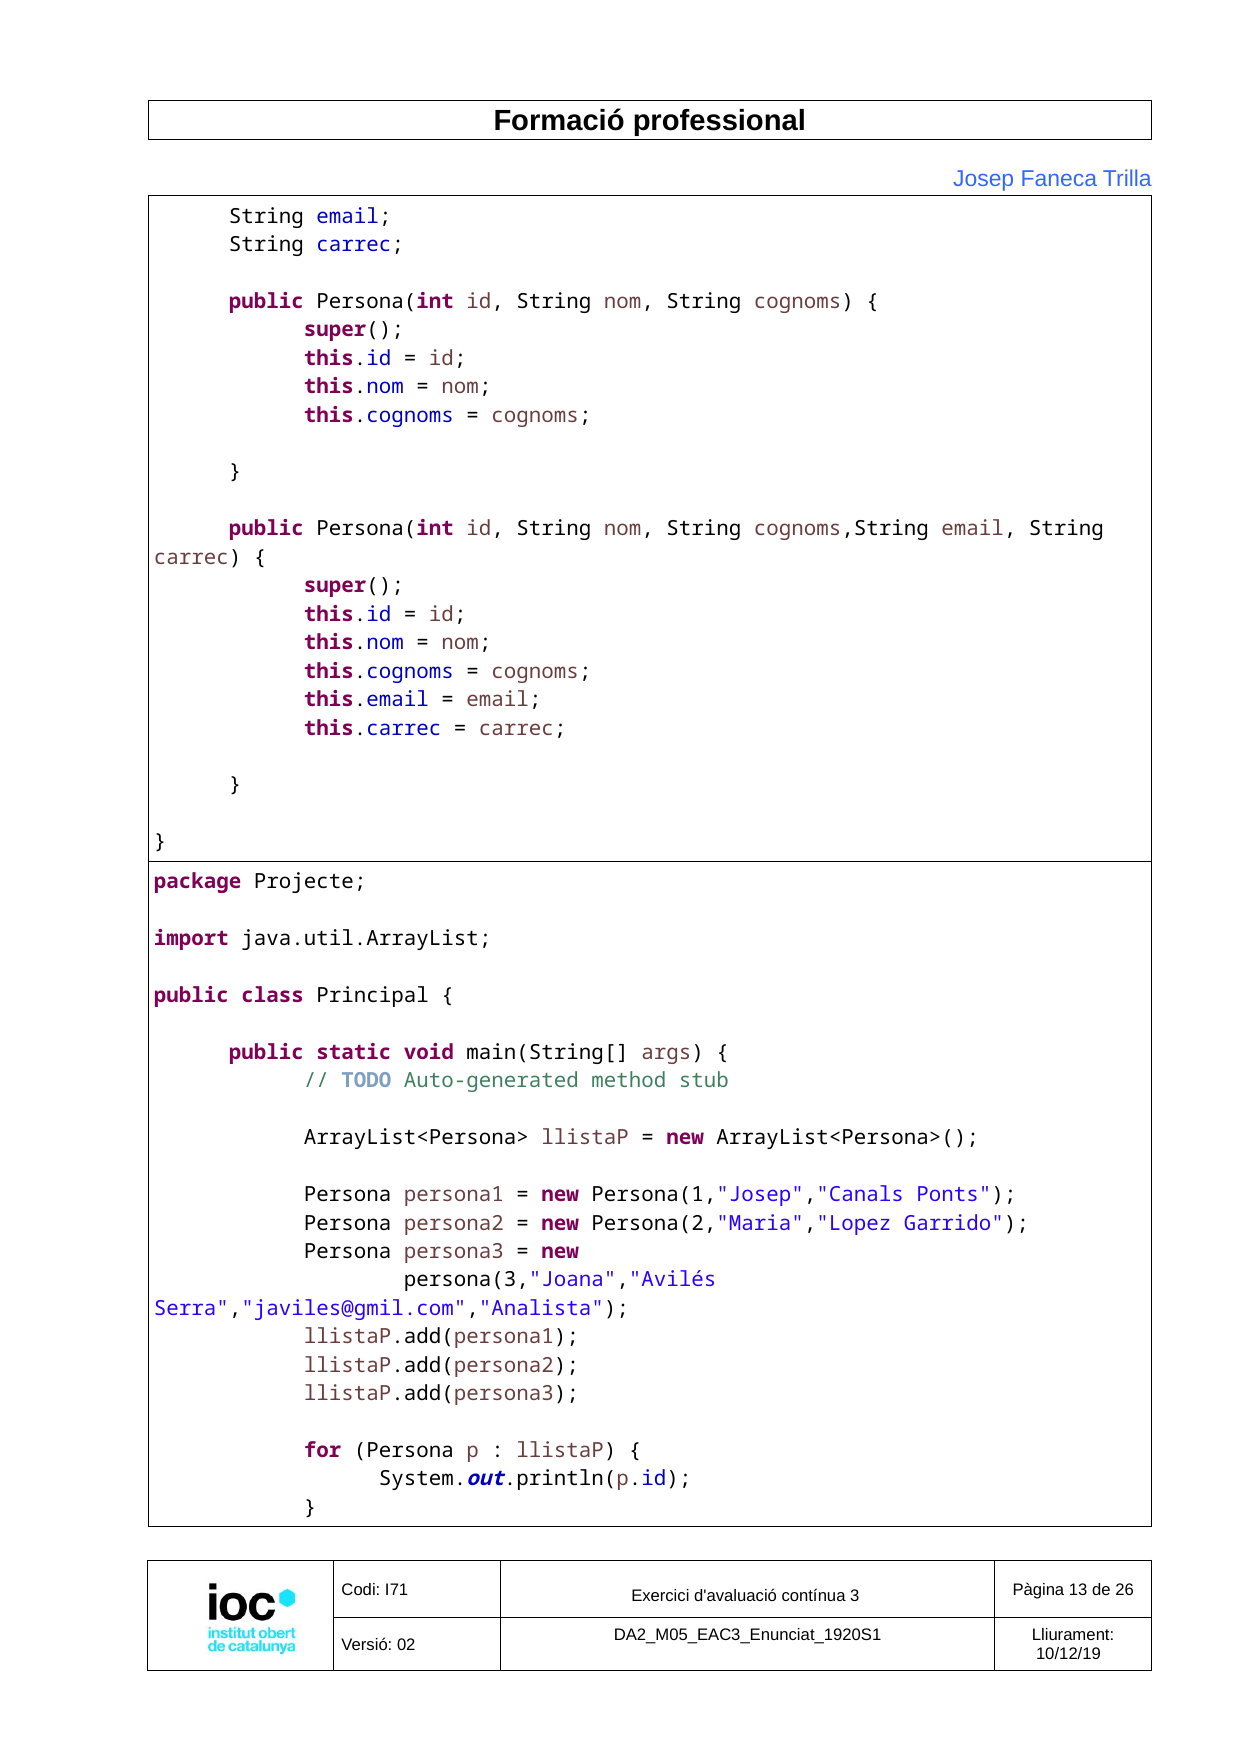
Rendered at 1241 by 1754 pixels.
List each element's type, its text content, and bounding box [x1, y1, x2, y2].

table_header String email; String carrec; public Persona(int id, String nom, String cognoms) { super(); this.id = id; this.nom = nom; this.cognoms = cognoms; } public Persona(int id, String nom, String cognoms,String email, String carrec) { super(); this.id = id; this.nom = nom; this.cognoms = cognoms; this.email = email; this.carrec = carrec; } } [149, 196, 1151, 861]
table_cell package Projecte; import java.util.ArrayList; public class Principal { public static void main(String[] args) { // TODO Auto-generated method stub ArrayList<Persona> llistaP = new ArrayList<Persona>(); Persona persona1 = new Persona(1,"Josep","Canals Ponts"); Persona persona2 = new Persona(2,"Maria","Lopez Garrido"); Persona persona3 = new persona(3,"Joana","Avilés Serra","javiles@gmil.com","Analista"); llistaP.add(persona1); llistaP.add(persona2); llistaP.add(persona3); for (Persona p : llistaP) { System.out.println(p.id); } [149, 862, 1151, 1526]
picture [195, 1570, 309, 1665]
